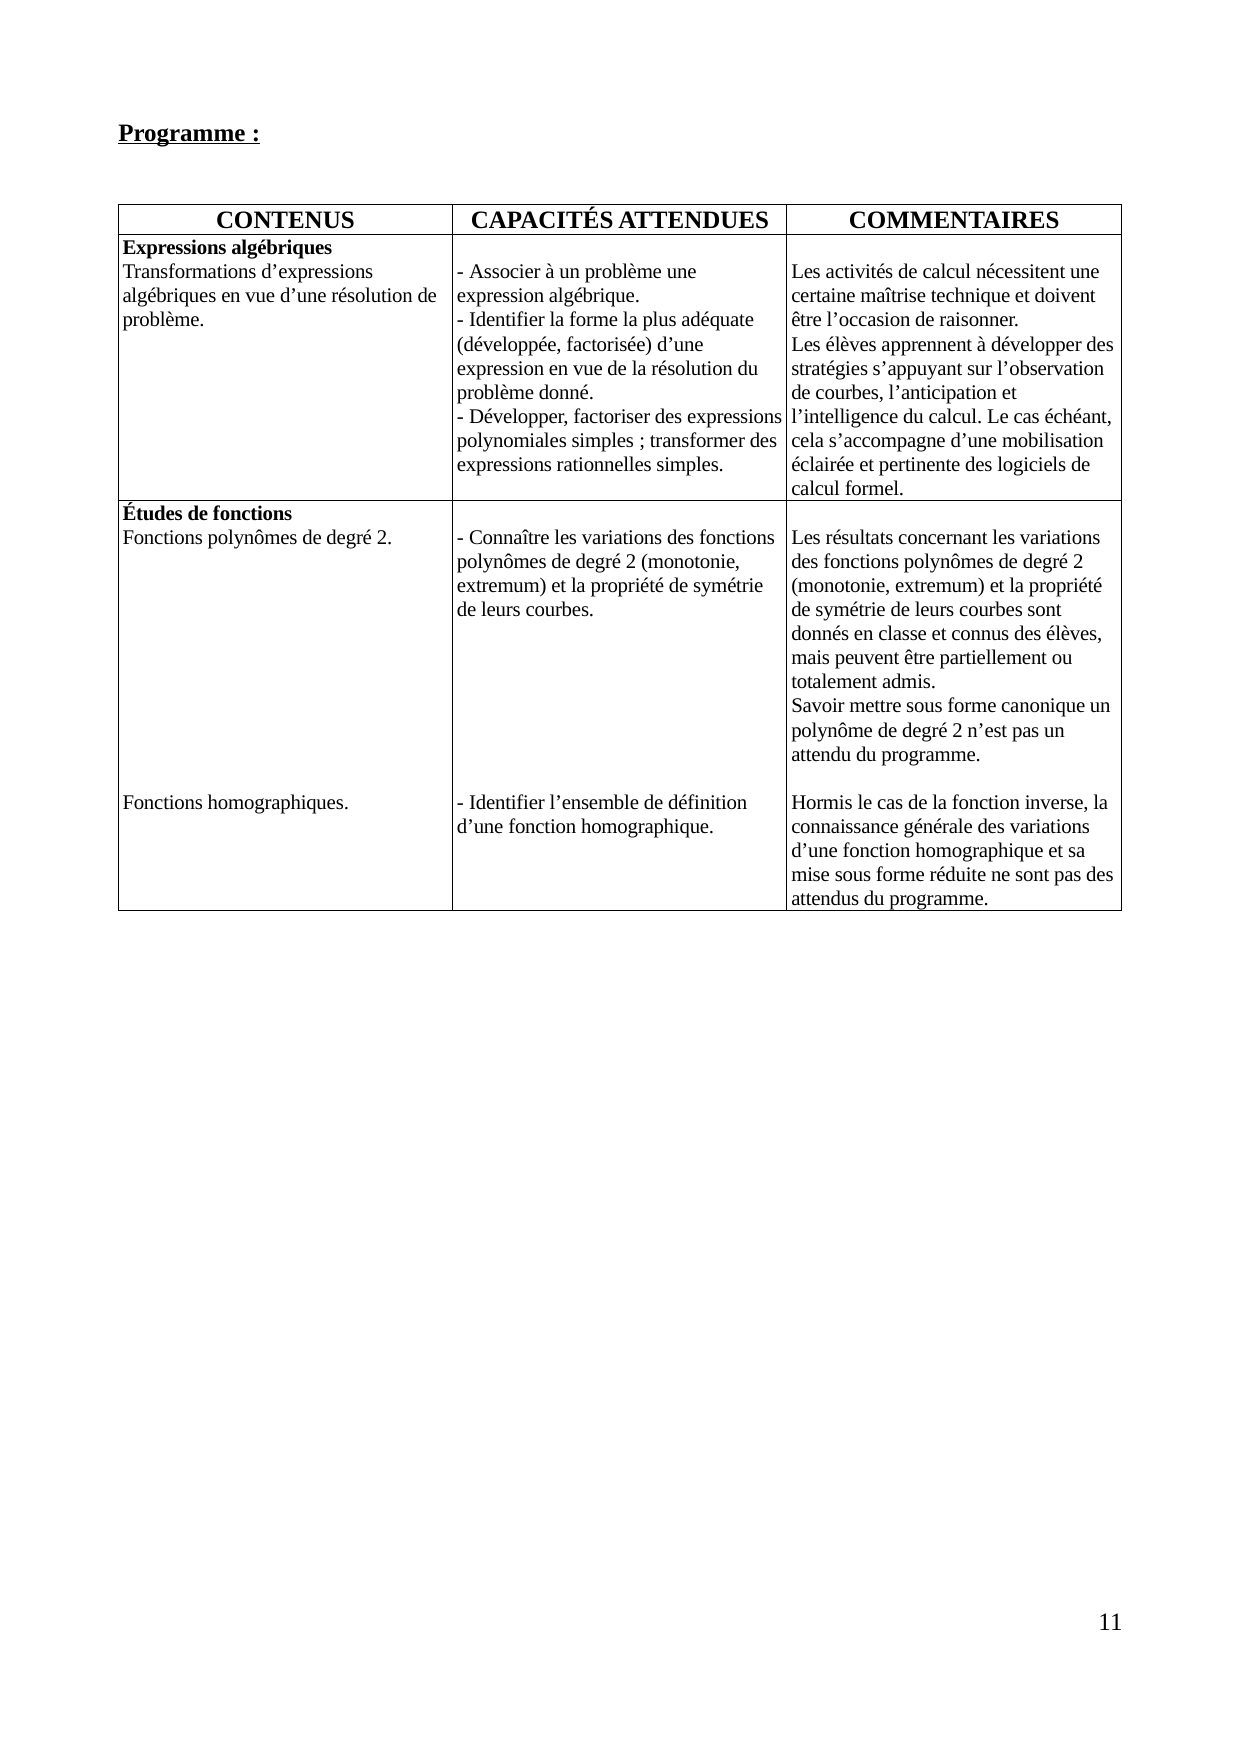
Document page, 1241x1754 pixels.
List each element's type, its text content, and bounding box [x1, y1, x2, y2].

table_header COMMENTAIRES [787, 205, 1121, 234]
table_cell - Associer à un problème une expression algébrique. - Identifier la forme la plus adéquate (développée, factorisée) d’une expression en vue de la résolution du problème donné. - Développer, factoriser des expressions polynomiales simples ; transformer des expressions rationnelles simples. [453, 235, 786, 500]
table_cell Fonctions homographiques. [119, 766, 452, 910]
table_cell - Identifier l’ensemble de définition d’une fonction homographique. [453, 766, 786, 910]
table_cell Les activités de calcul nécessitent une certaine maîtrise technique et doivent être l’occasion de raisonner. Les élèves apprennent à développer des stratégies s’appuyant sur l’observation de courbes, l’anticipation et l’intelligence du calcul. Le cas échéant, cela s’accompagne d’une mobilisation éclairée et pertinente des logiciels de calcul formel. [787, 235, 1121, 500]
table_header CAPACITÉS ATTENDUES [453, 205, 786, 234]
table_cell Les résultats concernant les variations des fonctions polynômes de degré 2 (monotonie, extremum) et la propriété de symétrie de leurs courbes sont donnés en classe et connus des élèves, mais peuvent être partiellement ou totalement admis. Savoir mettre sous forme canonique un polynôme de degré 2 n’est pas un attendu du programme. [787, 501, 1121, 766]
table_cell Études de fonctions Fonctions polynômes de degré 2. [119, 501, 452, 766]
text Programme : [118, 118, 1122, 147]
table_cell Hormis le cas de la fonction inverse, la connaissance générale des variations d’une fonction homographique et sa mise sous forme réduite ne sont pas des attendus du programme. [787, 766, 1121, 910]
table_cell - Connaître les variations des fonctions polynômes de degré 2 (monotonie, extremum) et la propriété de symétrie de leurs courbes. [453, 501, 786, 766]
table_cell Expressions algébriques Transformations d’expressions algébriques en vue d’une résolution de problème. [119, 235, 452, 500]
table_header CONTENUS [119, 205, 452, 234]
